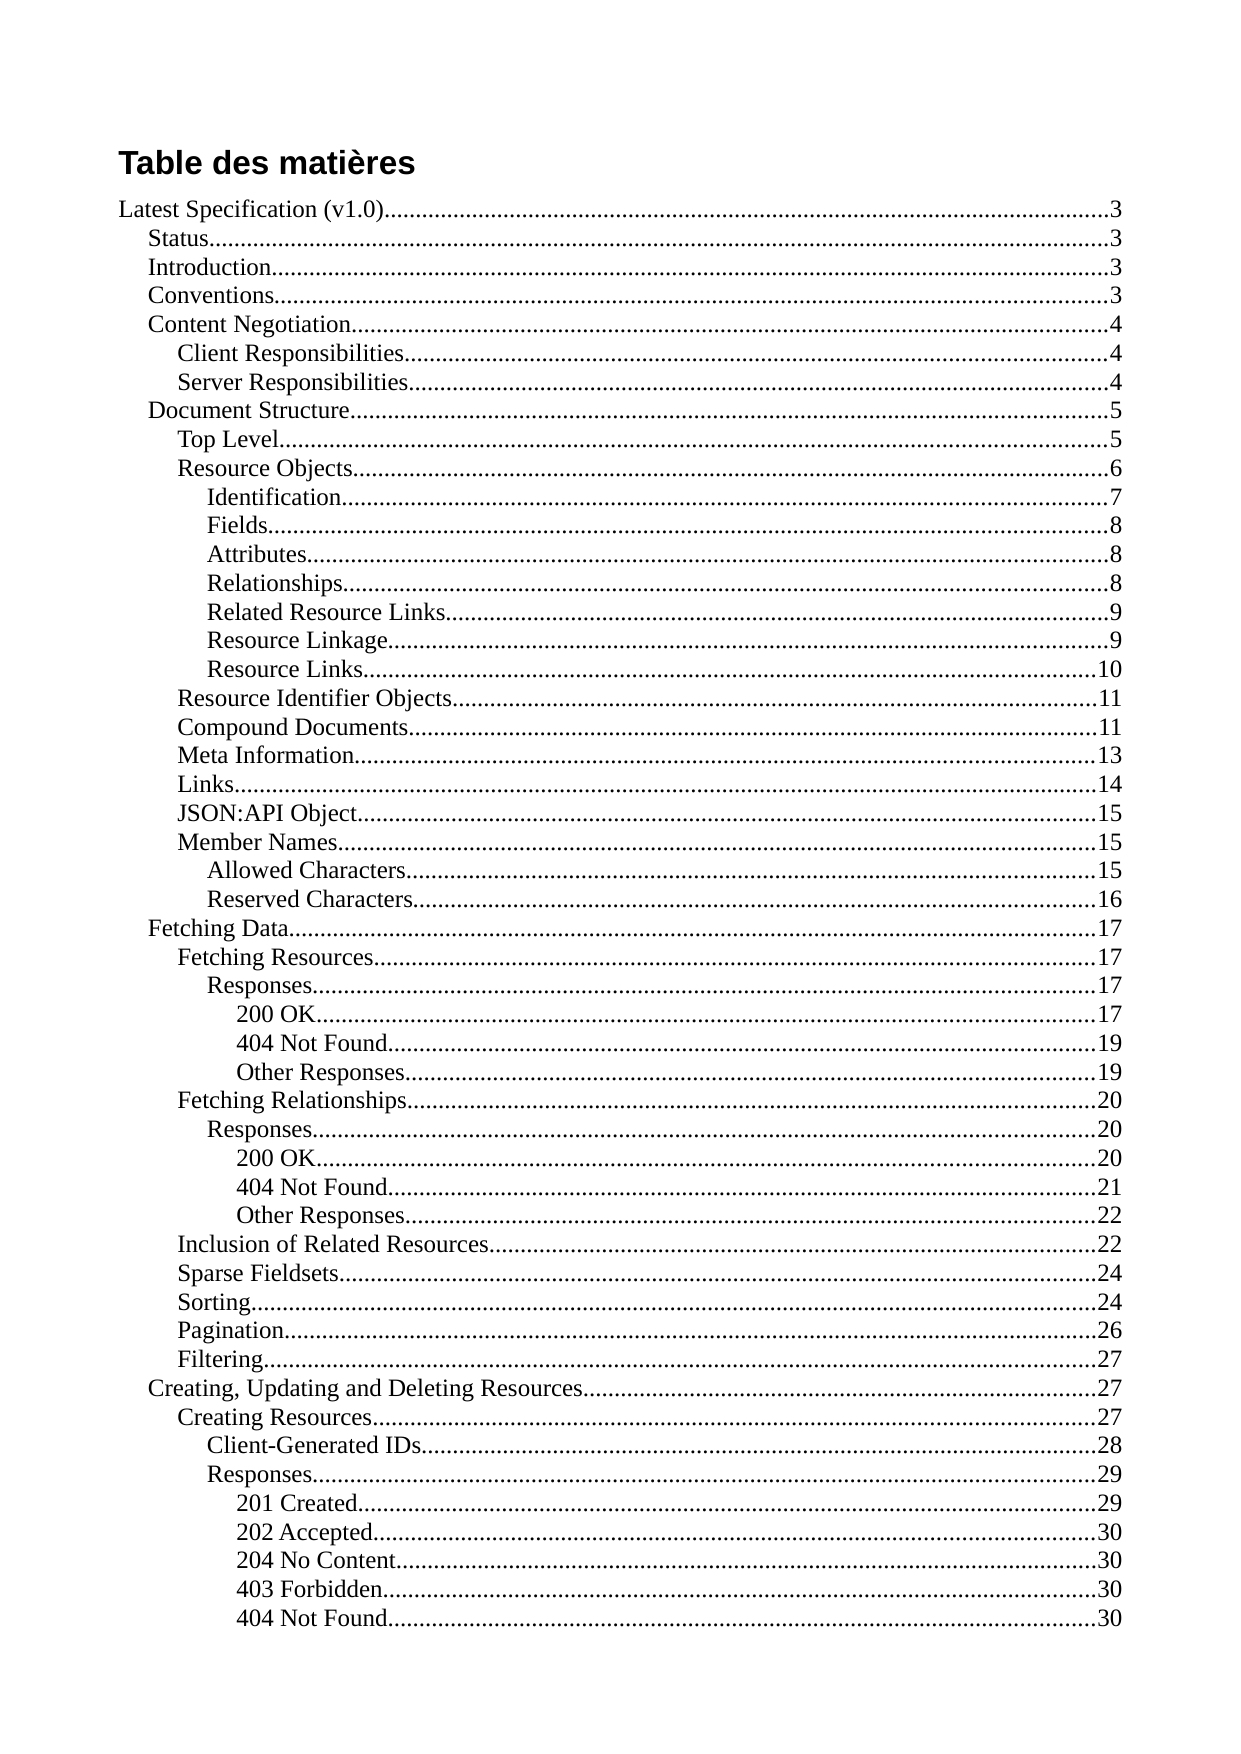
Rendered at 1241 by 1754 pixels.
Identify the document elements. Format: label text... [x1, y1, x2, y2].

text Responses 29 [207, 1459, 1122, 1488]
text Resource Links 10 [207, 654, 1122, 683]
text Responses 17 [207, 970, 1122, 999]
text Conventions 3 [148, 280, 1122, 309]
text Attributes 8 [207, 539, 1122, 568]
text Introduction 3 [148, 252, 1122, 280]
text Responses 20 [207, 1114, 1122, 1143]
text Compound Documents 11 [177, 712, 1122, 740]
text Server Responsibilities 4 [177, 367, 1122, 395]
text Sorting 24 [177, 1287, 1122, 1315]
text Meta Information 13 [177, 740, 1122, 769]
text Document Structure 5 [148, 395, 1122, 424]
text Content Negotiation 4 [148, 309, 1122, 338]
text Status 3 [148, 223, 1122, 252]
text 404 Not Found 30 [236, 1603, 1122, 1632]
text Pagination 26 [177, 1315, 1122, 1344]
text 200 OK 17 [236, 999, 1122, 1028]
text Creating Resources 27 [177, 1402, 1122, 1430]
subtitle Table des matières [118, 143, 1122, 182]
text Latest Specification (v1.0) 3 [118, 194, 1122, 223]
text Related Resource Links 9 [207, 597, 1122, 625]
text Client Responsibilities 4 [177, 338, 1122, 367]
text 201 Created 29 [236, 1488, 1122, 1517]
text 200 OK 20 [236, 1143, 1122, 1172]
text Resource Objects 6 [177, 453, 1122, 482]
text Identification 7 [207, 482, 1122, 510]
text Filtering 27 [177, 1344, 1122, 1373]
text Member Names 15 [177, 827, 1122, 855]
text Client-Generated IDs 28 [207, 1430, 1122, 1459]
text 404 Not Found 21 [236, 1172, 1122, 1200]
text 404 Not Found 19 [236, 1028, 1122, 1057]
text Fields 8 [207, 510, 1122, 539]
text 202 Accepted 30 [236, 1517, 1122, 1545]
text Other Responses 22 [236, 1200, 1122, 1229]
text Top Level 5 [177, 424, 1122, 453]
text JSON:API Object 15 [177, 798, 1122, 827]
text Fetching Resources 17 [177, 942, 1122, 970]
text Sparse Fieldsets 24 [177, 1258, 1122, 1287]
text Links 14 [177, 769, 1122, 798]
text Relationships 8 [207, 568, 1122, 597]
text Allowed Characters 15 [207, 855, 1122, 884]
text Resource Linkage 9 [207, 625, 1122, 654]
text Resource Identifier Objects 11 [177, 683, 1122, 712]
text 403 Forbidden 30 [236, 1574, 1122, 1603]
text Creating, Updating and Deleting Resources 27 [148, 1373, 1122, 1402]
text Fetching Data 17 [148, 913, 1122, 942]
text Inclusion of Related Resources 22 [177, 1229, 1122, 1258]
text Fetching Relationships 20 [177, 1085, 1122, 1114]
text Reserved Characters 16 [207, 884, 1122, 913]
text Other Responses 19 [236, 1057, 1122, 1085]
text 204 No Content 30 [236, 1545, 1122, 1574]
